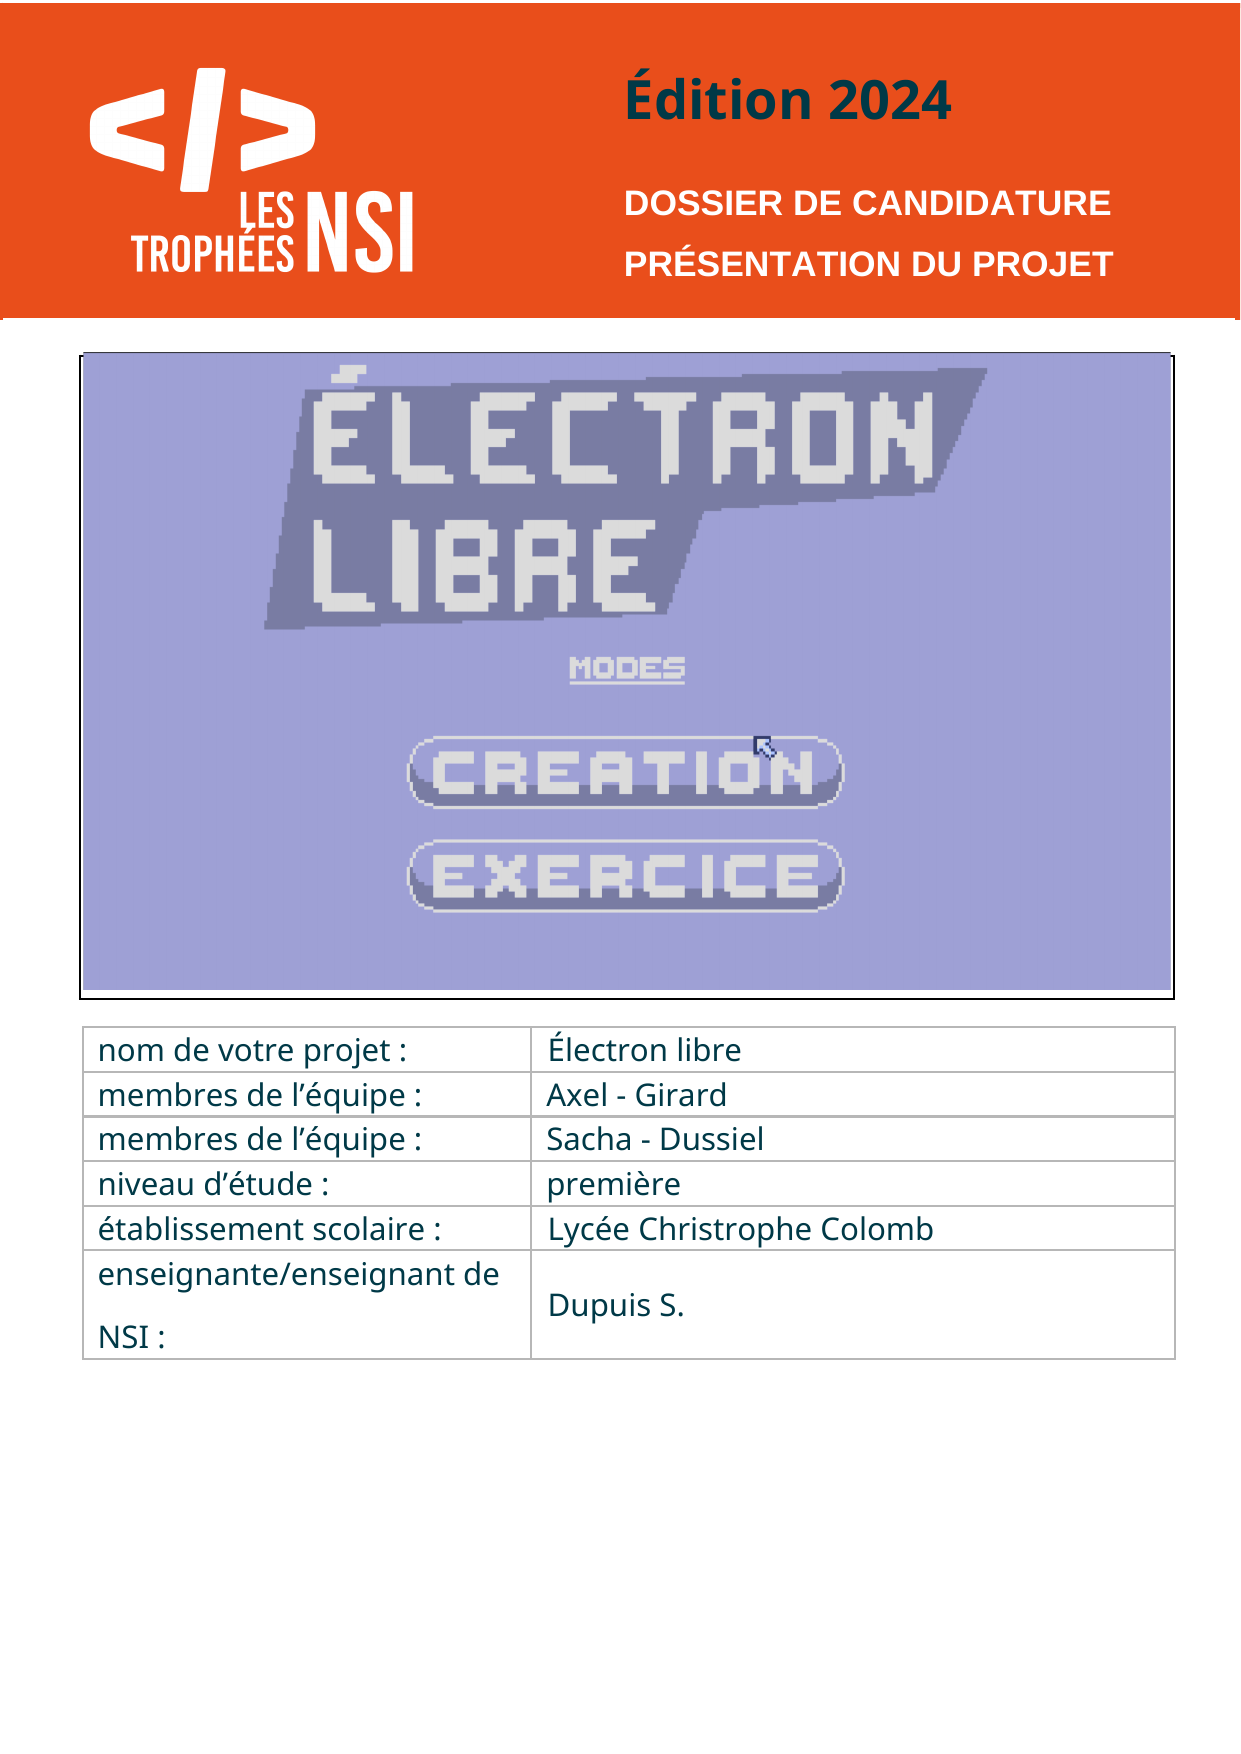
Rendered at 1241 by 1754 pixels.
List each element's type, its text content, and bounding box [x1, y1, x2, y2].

table_header nom de votre projet : [84, 1028, 530, 1071]
table_cell niveau d’étude : [84, 1162, 530, 1205]
table_cell membres de l’équipe : [84, 1073, 530, 1115]
picture [9, 0, 1171, 990]
table_header Édition 2024 DOSSIER DE CANDIDATURE PRÉSENTATION DU PROJET [613, 8, 1235, 318]
table_header Électron libre [532, 1028, 1174, 1071]
table_cell Sacha - Dussiel [532, 1118, 1174, 1160]
table_cell établissement scolaire : [84, 1207, 530, 1249]
table_cell membres de l’équipe : [84, 1118, 530, 1160]
table_cell enseignante/enseignant de NSI : [84, 1251, 530, 1358]
table_cell Axel - Girard [532, 1073, 1174, 1115]
table_cell Lycée Christrophe Colomb [532, 1207, 1174, 1249]
table_cell première [532, 1162, 1174, 1205]
table_header [3, 8, 9, 318]
table_header [81, 357, 1173, 998]
table_cell Dupuis S. [532, 1251, 1174, 1358]
table_header [493, 8, 611, 318]
